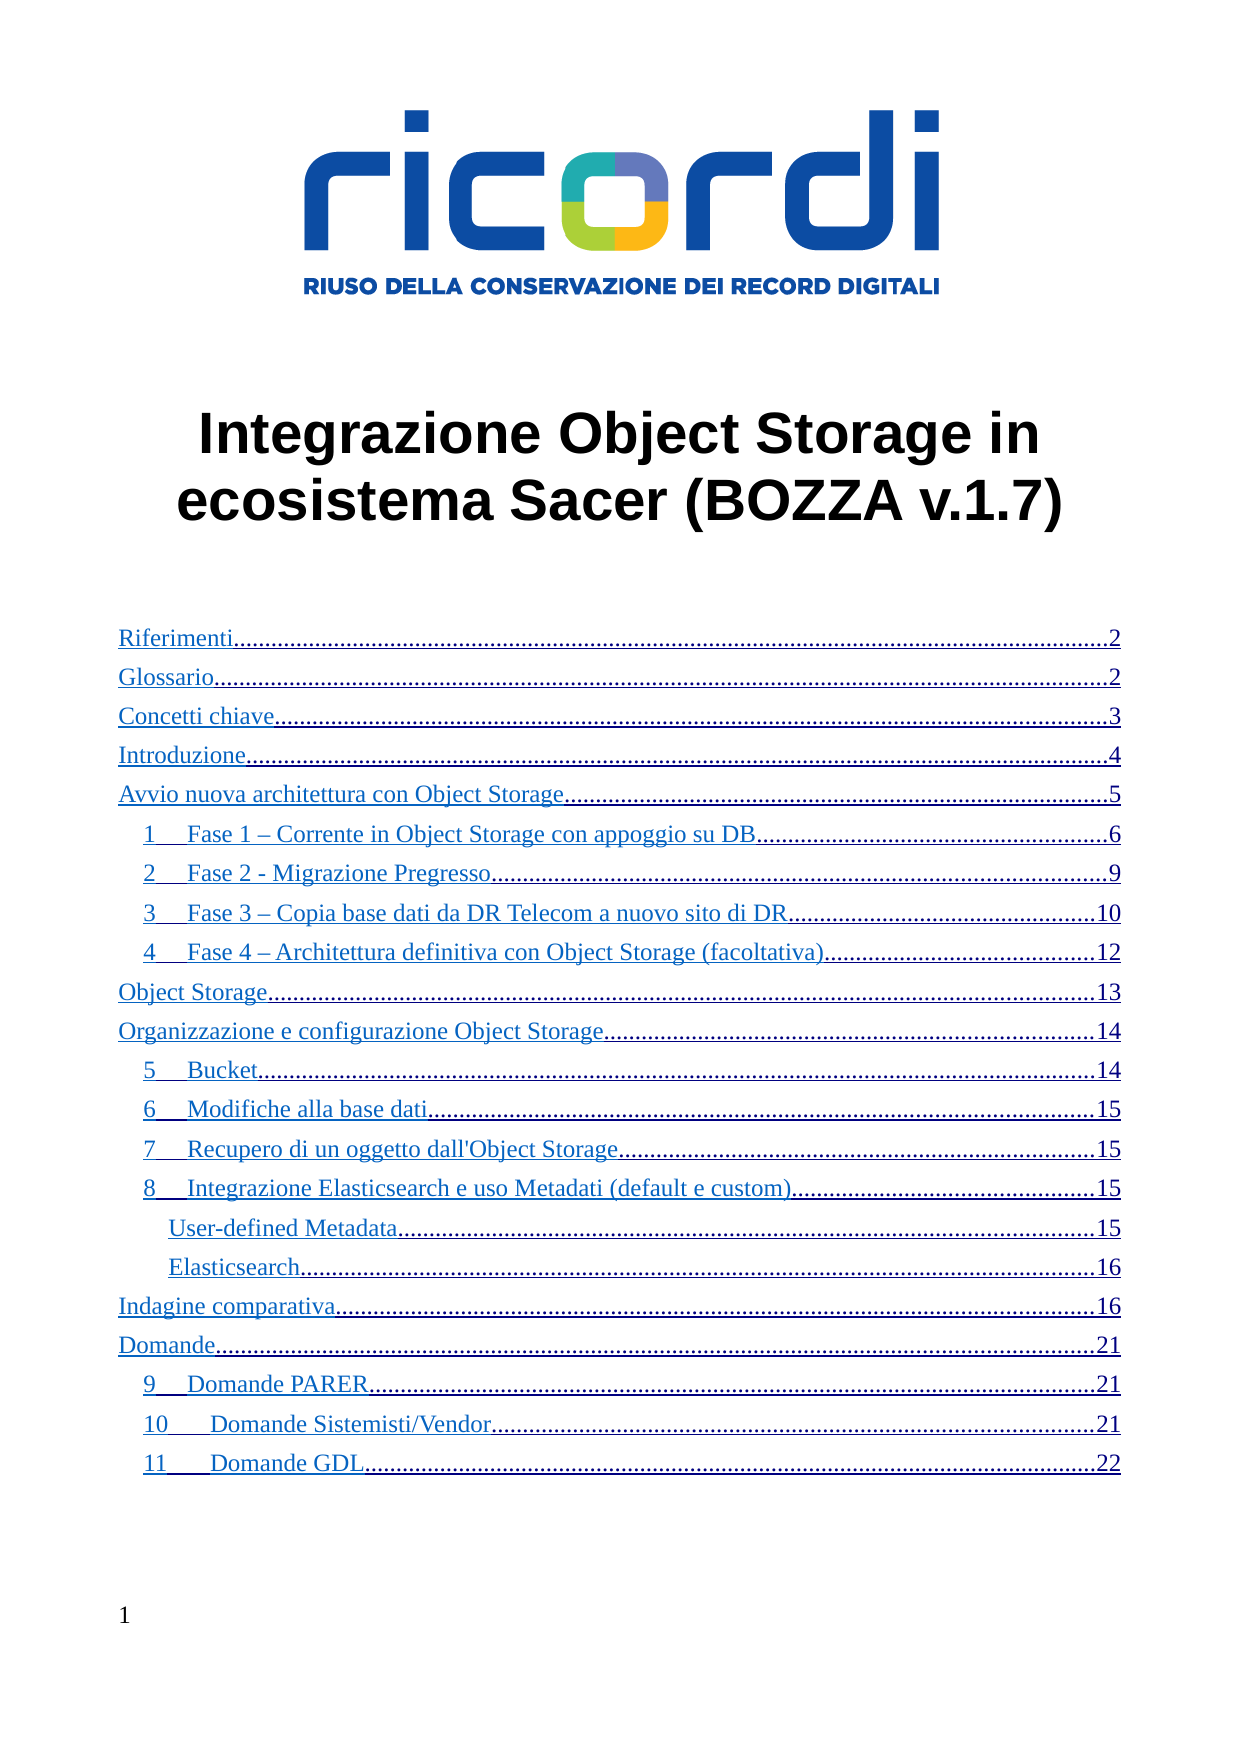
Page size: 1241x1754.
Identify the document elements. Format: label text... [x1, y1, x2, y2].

text 5 Bucket 14 [143, 1055, 1122, 1084]
text Concetti chiave 3 [118, 701, 1122, 730]
text Integrazione Object Storage in ecosistema Sacer (BOZZA v.1.7) [118, 399, 1122, 533]
text 3 Fase 3 – Copia base dati da DR Telecom a nuovo sito di DR 10 [143, 898, 1122, 927]
text 2 Fase 2 - Migrazione Pregresso 9 [143, 858, 1122, 887]
text Object Storage 13 [118, 977, 1122, 1005]
text Riferimenti 2 [118, 623, 1122, 652]
text 4 Fase 4 – Architettura definitiva con Object Storage (facoltativa) 12 [143, 937, 1122, 966]
text Elasticsearch 16 [168, 1252, 1122, 1281]
text 10 Domande Sistemisti/Vendor 21 [143, 1409, 1122, 1438]
text User-defined Metadata 15 [168, 1213, 1122, 1242]
text Organizzazione e configurazione Object Storage 14 [118, 1016, 1122, 1044]
text 9 Domande PARER 21 [143, 1369, 1122, 1398]
text Introduzione 4 [118, 740, 1122, 769]
text 11 Domande GDL 22 [143, 1448, 1122, 1477]
text Domande 21 [118, 1330, 1122, 1359]
text 8 Integrazione Elasticsearch e uso Metadati (default e custom) 15 [143, 1173, 1122, 1202]
text 1 Fase 1 – Corrente in Object Storage con appoggio su DB 6 [143, 819, 1122, 848]
text Indagine comparativa 16 [118, 1291, 1122, 1320]
text 6 Modifiche alla base dati 15 [143, 1094, 1122, 1123]
text Glossario 2 [118, 662, 1122, 691]
text 7 Recupero di un oggetto dall'Object Storage 15 [143, 1134, 1122, 1163]
text Avvio nuova architettura con Object Storage 5 [118, 779, 1122, 808]
